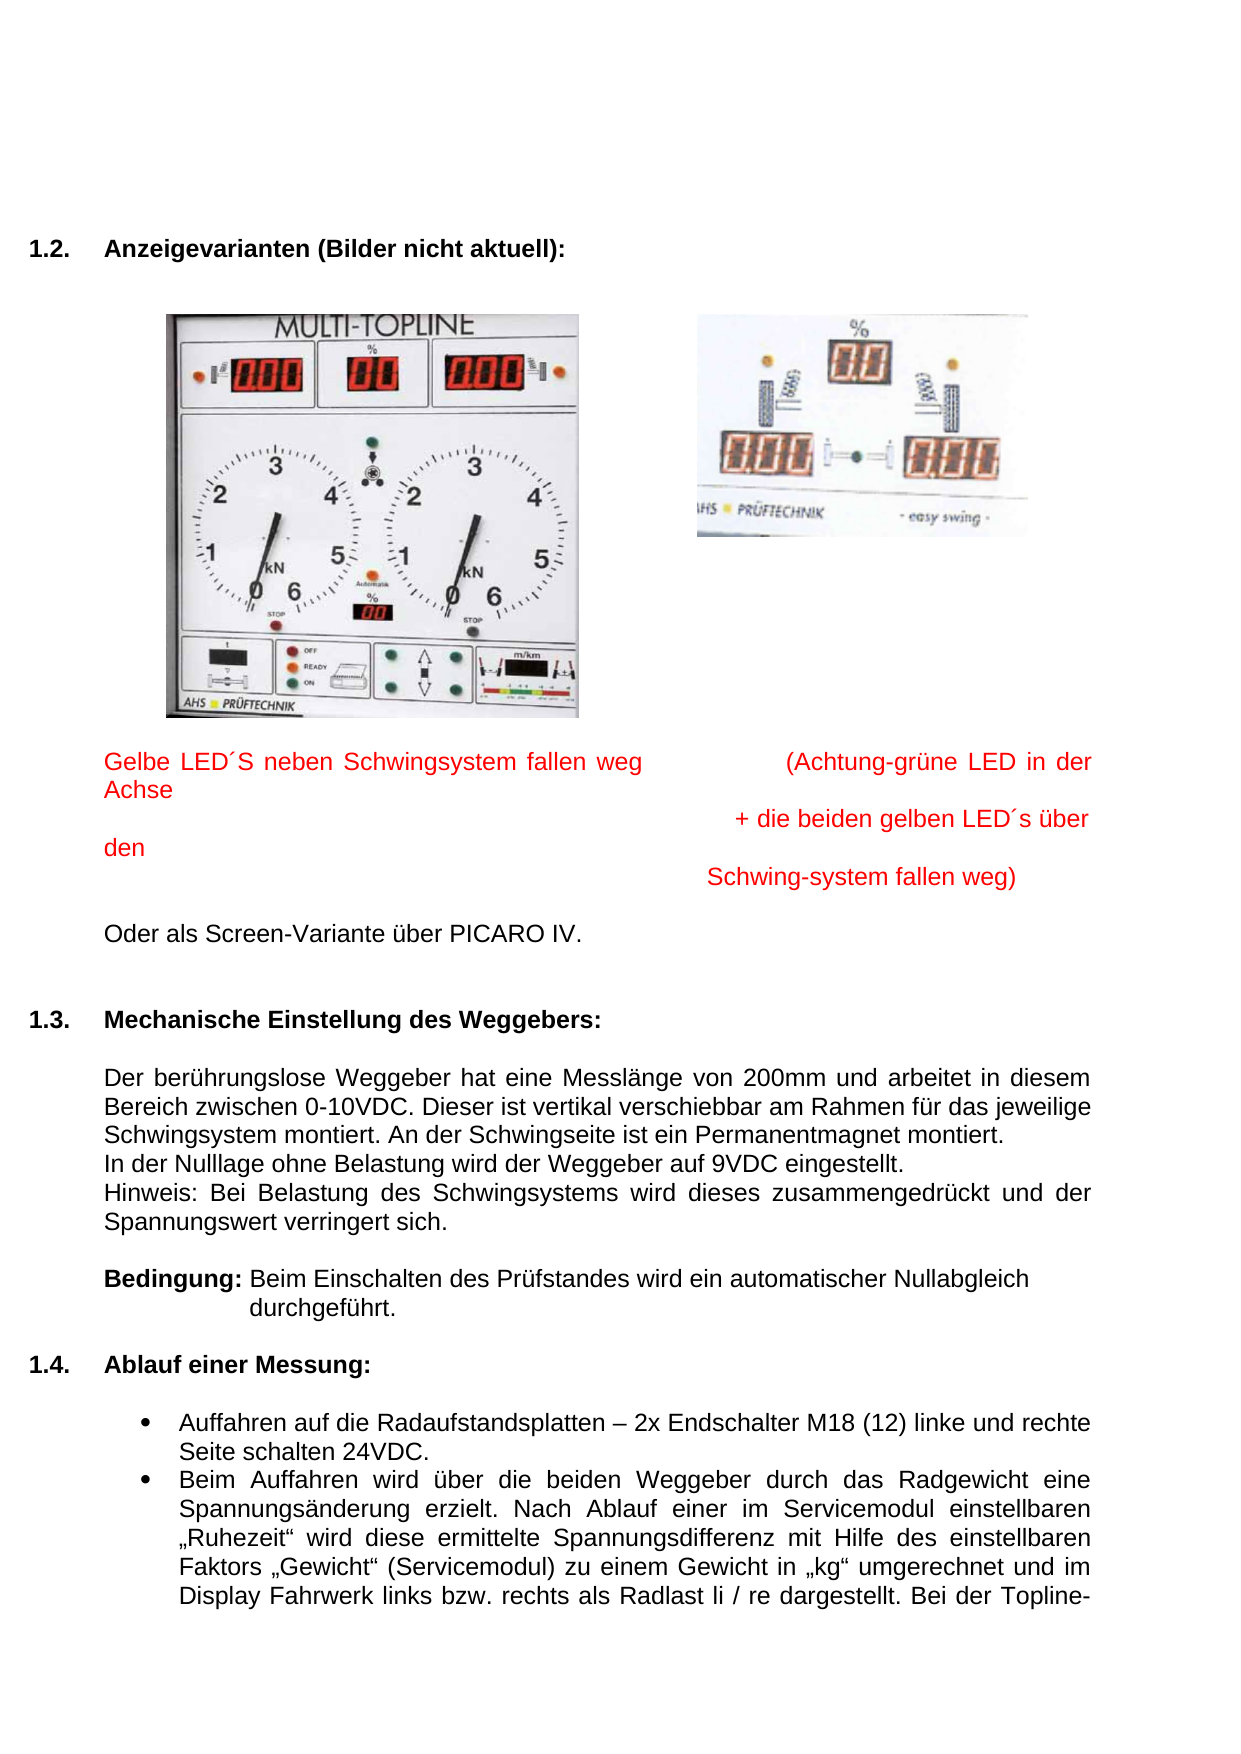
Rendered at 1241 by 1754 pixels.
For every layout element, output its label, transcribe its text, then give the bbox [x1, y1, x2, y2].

list Bedingung: Beim Einschalten des Prüfstandes wird ein automatischer Nullabgleich [103, 1264, 1093, 1293]
text + die beiden gelben LED´s über den [103, 804, 1093, 862]
text Schwing-system fallen weg) [103, 862, 1093, 890]
text Gelbe LED´S neben Schwingsystem fallen weg (Achtung-grüne LED in der Achse [103, 747, 1093, 804]
list Beim Auffahren wird über die beiden Weggeber durch das Radgewicht eine Spannungsänderung erzielt. Nach Ablauf einer im Servicemodul einstellbaren „Ruhezeit“ wird diese ermittelte Spannungsdifferenz mit Hilfe des einstellbaren Faktors „Gewicht“ (Servicemodul) zu einem Gewicht in „kg“ umgerechnet und im Display Fahrwerk links bzw. rechts als Radlast li / re dargestellt. Bei der Topline- [141, 1466, 1093, 1609]
list Anzeigevarianten (Bilder nicht aktuell): [28, 234, 1093, 263]
list durchgeführt. [103, 1293, 1093, 1322]
text Der berührungslose Weggeber hat eine Messlänge von 200mm und arbeitet in diesem Bereich zwischen 0-10VDC. Dieser ist vertikal verschiebbar am Rahmen für das jeweilige Schwingsystem montiert. An der Schwingseite ist ein Permanentmagnet montiert. [103, 1063, 1093, 1149]
list Auffahren auf die Radaufstandsplatten – 2x Endschalter M18 (12) linke und rechte Seite schalten 24VDC. [141, 1408, 1093, 1466]
text Hinweis: Bei Belastung des Schwingsystems wird dieses zusammengedrückt und der Spannungswert verringert sich. [103, 1178, 1093, 1235]
text In der Nulllage ohne Belastung wird der Weggeber auf 9VDC eingestellt. [103, 1149, 1093, 1178]
text Oder als Screen-Variante über PICARO IV. [103, 919, 1093, 948]
list Mechanische Einstellung des Weggebers: [28, 1005, 1093, 1034]
list Ablauf einer Messung: [28, 1350, 1093, 1379]
